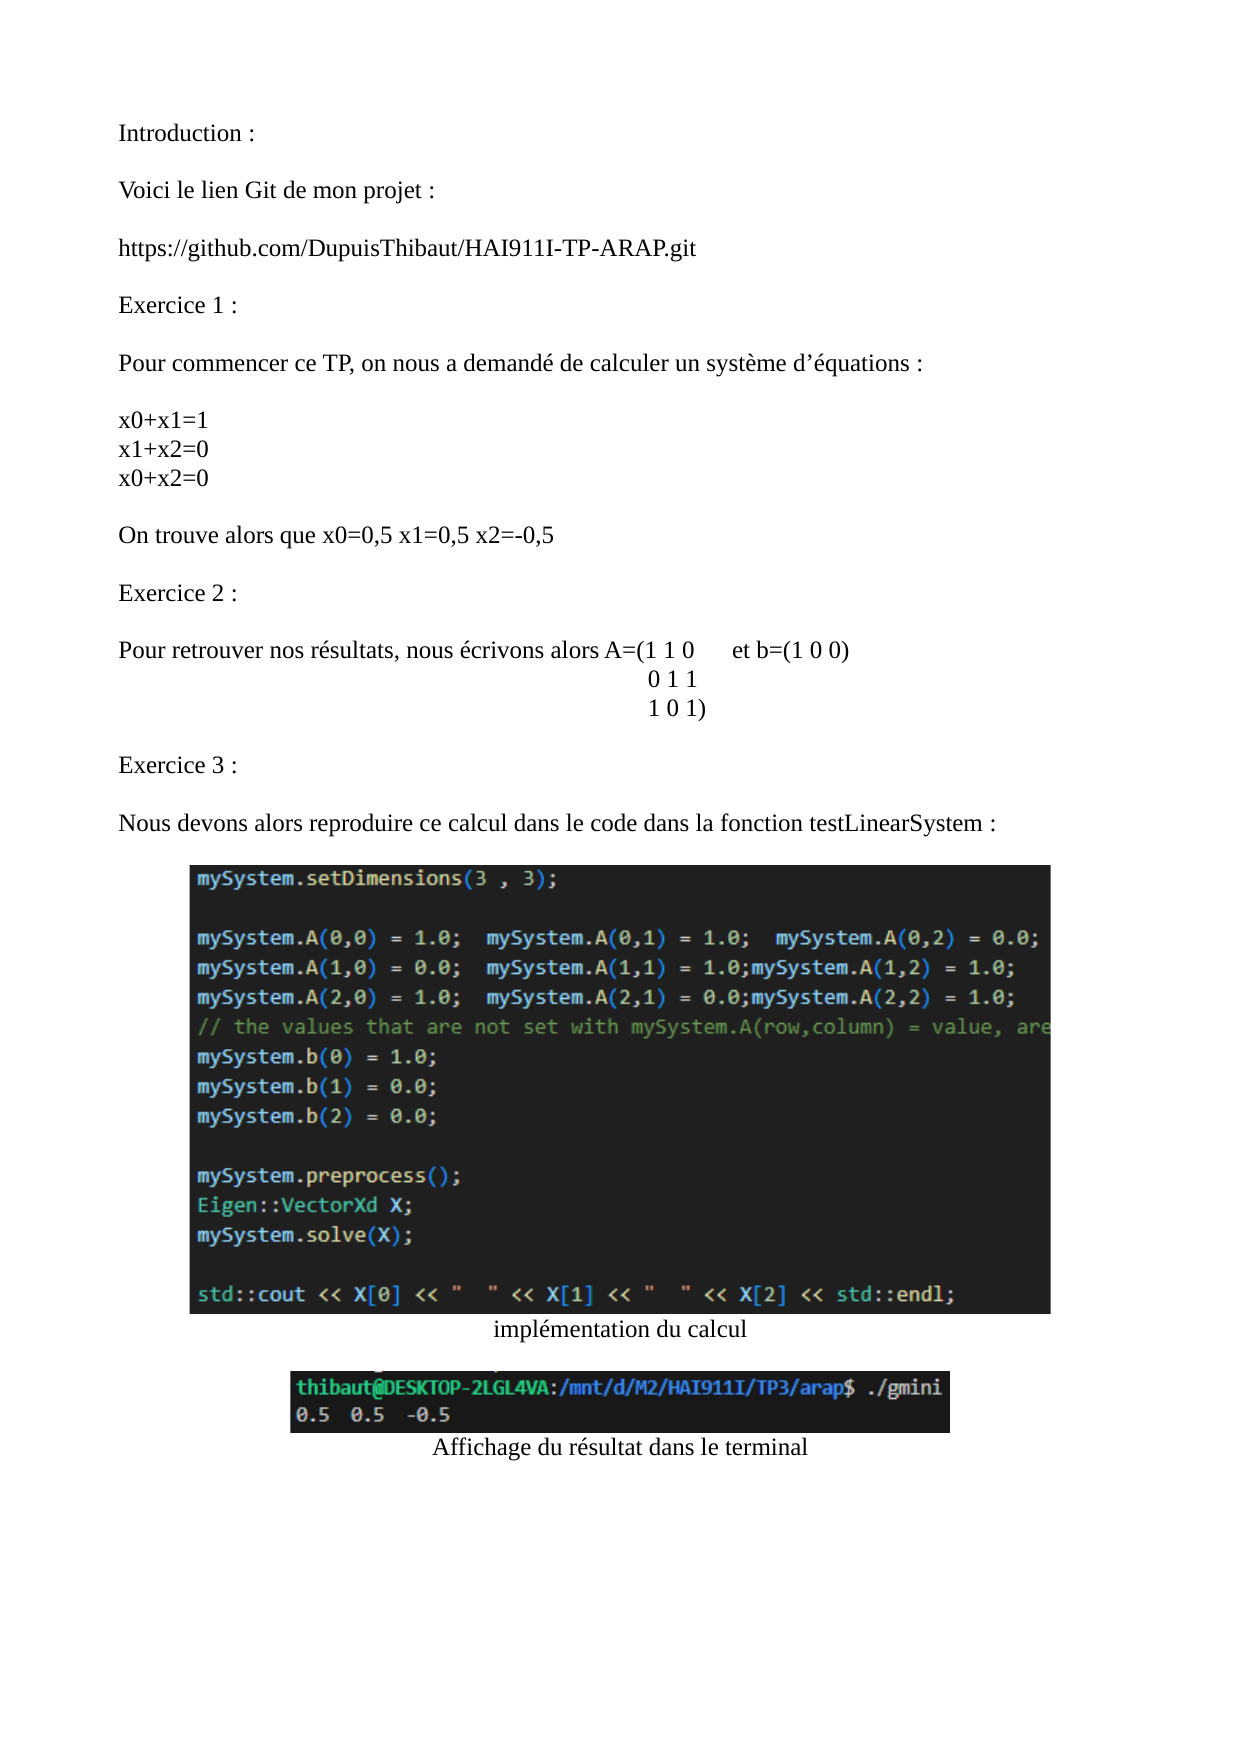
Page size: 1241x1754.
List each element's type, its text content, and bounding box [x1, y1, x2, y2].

text Introduction : [118, 118, 1122, 147]
text 0 1 1 [118, 664, 1122, 693]
text Exercice 3 : [118, 751, 1122, 779]
text 1 0 1) [118, 693, 1122, 722]
text Pour retrouver nos résultats, nous écrivons alors A=(1 1 0 et b=(1 0 0) [118, 636, 1122, 664]
text On trouve alors que x0=0,5 x1=0,5 x2=-0,5 [118, 521, 1122, 549]
text x0+x2=0 [118, 463, 1122, 492]
text Voici le lien Git de mon projet : [118, 176, 1122, 204]
picture [290, 1371, 950, 1433]
text implémentation du calcul [118, 866, 1122, 1343]
text Exercice 2 : [118, 578, 1122, 607]
text Nous devons alors reproduire ce calcul dans le code dans la fonction testLinearSystem : [118, 808, 1122, 837]
text x0+x1=1 [118, 406, 1122, 434]
picture [189, 865, 1051, 1314]
text x1+x2=0 [118, 434, 1122, 463]
text Pour commencer ce TP, on nous a demandé de calculer un système d’équations : [118, 348, 1122, 377]
text Affichage du résultat dans le terminal [118, 1372, 1122, 1461]
text https://github.com/DupuisThibaut/HAI911I-TP-ARAP.git [118, 233, 1122, 262]
text Exercice 1 : [118, 291, 1122, 319]
